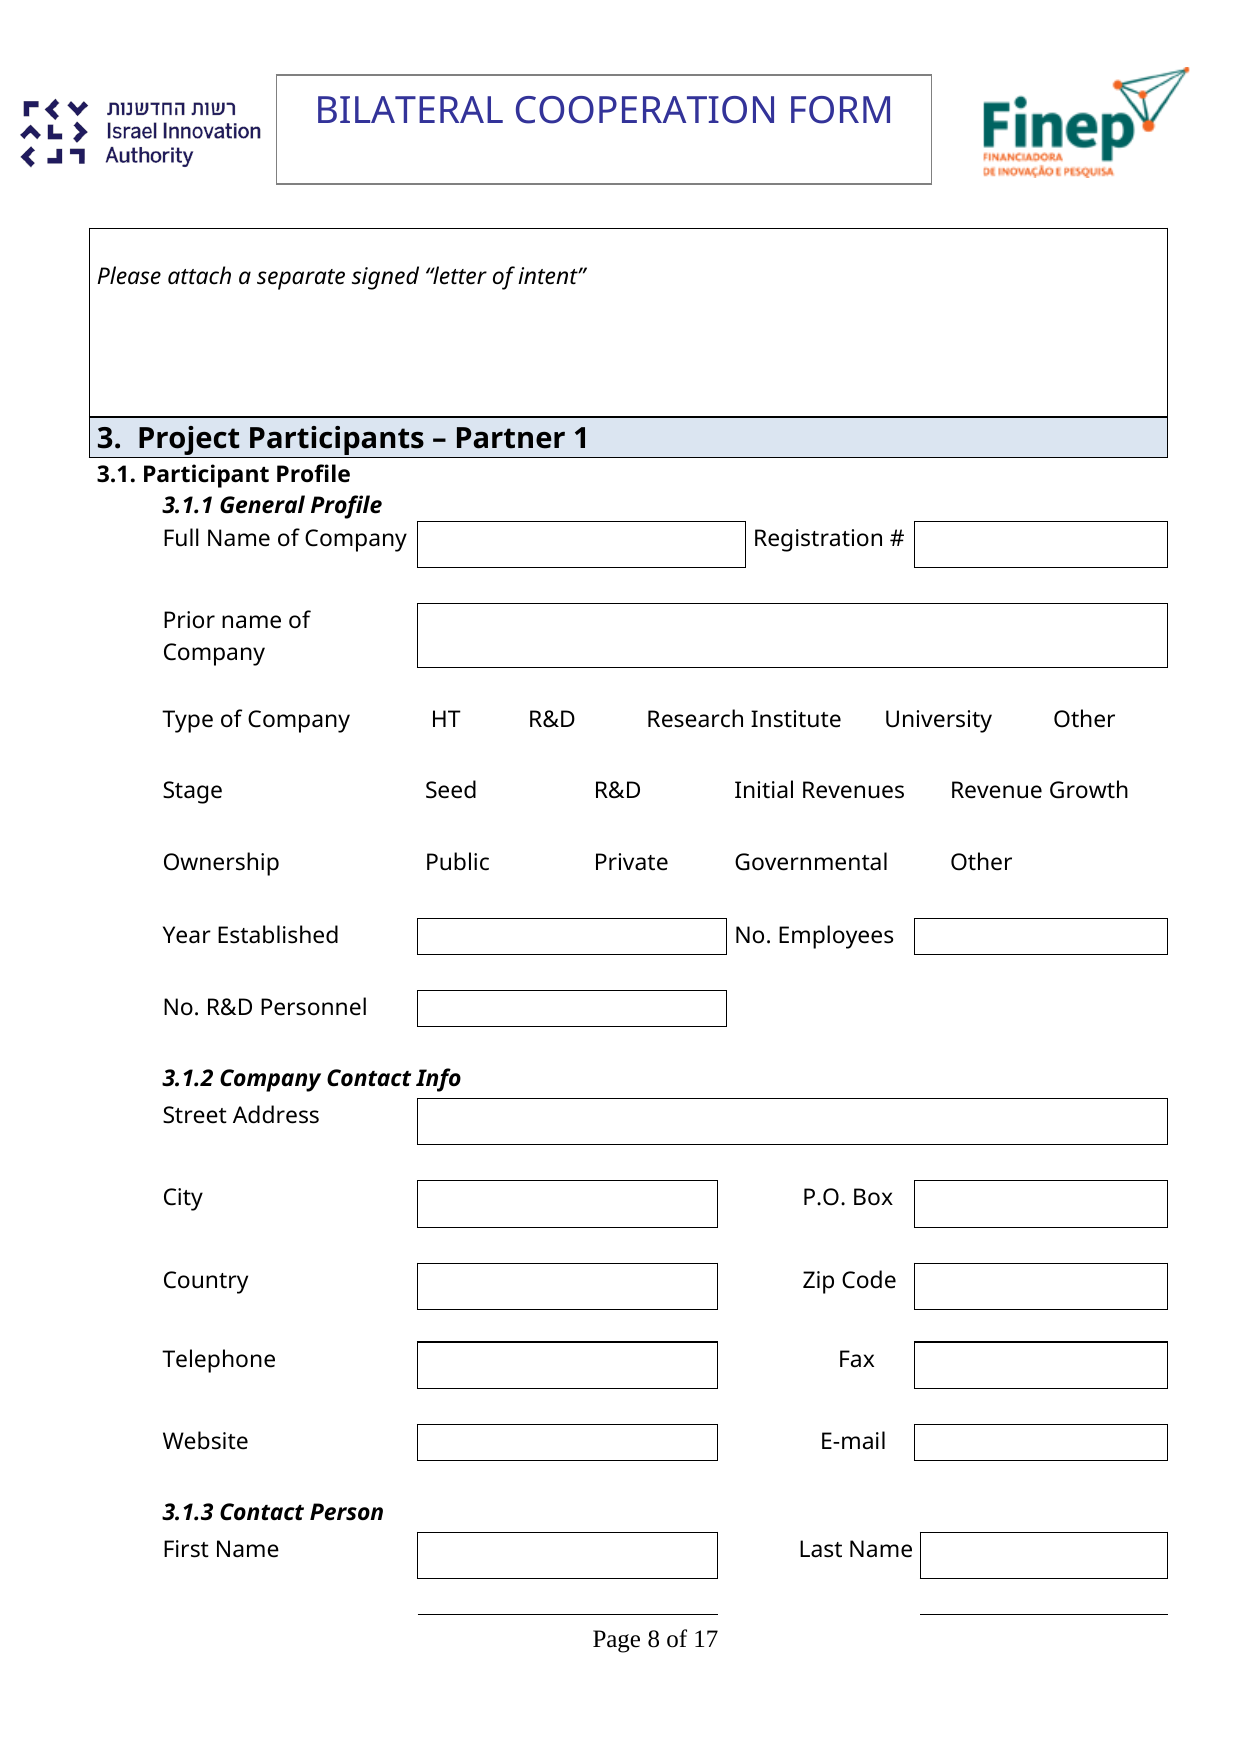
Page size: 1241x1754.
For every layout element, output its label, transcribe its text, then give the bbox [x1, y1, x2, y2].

table_cell [89, 1098, 155, 1144]
table_cell [418, 991, 726, 1026]
table_cell [155, 1388, 417, 1424]
table_cell No. R&D Personnel [155, 990, 417, 1026]
table_cell [418, 882, 727, 918]
table_cell Year Established [155, 918, 417, 954]
table_cell [586, 810, 727, 846]
table_cell Type of Company [155, 703, 417, 738]
table_cell [418, 919, 726, 954]
table_cell [418, 1264, 717, 1309]
table_cell Research Institute [633, 703, 877, 738]
table_cell [418, 1181, 717, 1227]
table_cell P.O. Box [718, 1180, 914, 1227]
table_cell [718, 1227, 914, 1263]
table_cell [920, 1579, 1167, 1614]
table_cell [89, 521, 155, 567]
table_cell [718, 1309, 914, 1341]
table_cell [89, 918, 155, 954]
table_cell [89, 490, 155, 521]
table_cell [418, 604, 1167, 667]
table_cell Please attach a separate signed “letter of intent” [90, 229, 1167, 416]
table_cell [155, 1227, 417, 1263]
table_cell [89, 1144, 155, 1180]
table_cell E-mail [718, 1424, 914, 1460]
table_cell [418, 1310, 717, 1341]
table_cell [914, 990, 1167, 1026]
table_cell [718, 1388, 914, 1424]
table_cell Ownership [155, 846, 417, 882]
table_cell [89, 1496, 155, 1532]
table_cell Last Name [718, 1532, 920, 1578]
table_cell [727, 882, 914, 918]
table_cell 3. Project Participants – Partner 1 [90, 418, 1167, 457]
table_cell 3.1.2 Company Contact Info [155, 1062, 1167, 1098]
table_cell [914, 1389, 1167, 1424]
table_cell [89, 1532, 155, 1578]
table_cell [914, 882, 1167, 918]
table_cell [89, 703, 155, 738]
table_cell [914, 955, 1167, 990]
table_cell 3.1. Participant Profile [89, 458, 1167, 489]
table_cell [418, 1461, 717, 1496]
table_cell [921, 1533, 1167, 1578]
table_cell Telephone [155, 1341, 417, 1388]
table_cell [89, 567, 155, 603]
table_cell Prior name of Company [155, 603, 417, 667]
table_cell [89, 1026, 155, 1062]
table_cell [418, 1425, 717, 1460]
table_cell [727, 990, 914, 1026]
table_cell Initial Revenues [727, 775, 942, 810]
table_cell [727, 810, 942, 846]
table_cell [155, 1026, 417, 1062]
table_cell [89, 1263, 155, 1309]
table_cell [155, 954, 417, 990]
table_cell [418, 1027, 727, 1062]
table_cell [89, 739, 155, 774]
table_cell 3.1.3 Contact Person [155, 1496, 1167, 1532]
table_cell [914, 1310, 1167, 1341]
table_cell [915, 919, 1167, 954]
table_cell [89, 882, 155, 918]
table_cell City [155, 1180, 417, 1227]
table_cell [155, 882, 417, 918]
table_cell First Name [155, 1532, 417, 1578]
table_cell Other [1046, 703, 1167, 738]
table_cell Governmental [727, 846, 942, 882]
table_cell R&D [586, 775, 727, 810]
table_cell [914, 1145, 1167, 1180]
table_cell 3.1.1 General Profile [155, 490, 1167, 521]
table_cell [155, 667, 417, 703]
table_cell [418, 1099, 1167, 1144]
table_cell [943, 810, 1167, 846]
table_cell [418, 522, 745, 567]
table_cell [155, 567, 417, 603]
table_cell [914, 1461, 1167, 1496]
table_cell HT [418, 703, 521, 738]
table_cell Private [586, 846, 727, 882]
table_cell Zip Code [718, 1263, 914, 1309]
table_cell [418, 1343, 717, 1388]
table_cell [89, 1309, 155, 1341]
table_cell Street Address [155, 1098, 417, 1144]
table_cell [418, 1389, 717, 1424]
table_cell [718, 1578, 920, 1614]
table_cell [718, 1145, 914, 1180]
table_cell [89, 1062, 155, 1098]
table_cell [155, 739, 1167, 774]
table_cell [89, 990, 155, 1026]
table_cell [746, 567, 914, 603]
table_cell [914, 668, 1167, 703]
table_cell [155, 1460, 417, 1496]
table_cell University [877, 703, 1046, 738]
table_cell No. Employees [727, 918, 914, 954]
table_cell [418, 1145, 717, 1180]
table_cell [155, 1309, 417, 1341]
table_cell [89, 603, 155, 667]
table_cell [89, 1227, 155, 1263]
table_cell [746, 668, 914, 703]
table_cell [89, 1388, 155, 1424]
table_cell [418, 668, 746, 703]
table_cell R&D [521, 703, 633, 738]
table_cell [915, 1343, 1167, 1388]
table_cell Registration # [746, 521, 914, 567]
table_cell Revenue Growth [943, 775, 1167, 810]
table_cell [89, 1341, 155, 1388]
table_cell [89, 1180, 155, 1227]
table_cell Country [155, 1263, 417, 1309]
table_cell [89, 1460, 155, 1496]
table_cell [418, 810, 586, 846]
table_cell [89, 1424, 155, 1460]
table_cell [915, 1425, 1167, 1460]
table_cell [89, 846, 155, 882]
table_cell Full Name of Company [155, 521, 417, 567]
table_cell [418, 955, 727, 990]
table_cell [89, 1578, 417, 1614]
table_cell [915, 522, 1167, 567]
table_cell [418, 1579, 717, 1614]
table_cell [89, 810, 155, 846]
table_cell Fax [718, 1341, 914, 1388]
table_cell [89, 954, 155, 990]
table_cell [418, 568, 746, 603]
table_cell [915, 1181, 1167, 1227]
table_cell Stage [155, 775, 417, 810]
table_cell [155, 1144, 417, 1180]
table_cell [915, 1264, 1167, 1309]
table_cell [727, 954, 914, 990]
table_cell [418, 1533, 717, 1578]
table_cell Seed [418, 775, 586, 810]
table_cell [914, 1228, 1167, 1263]
table_cell [727, 1026, 914, 1062]
table_cell Website [155, 1424, 417, 1460]
table_cell [89, 775, 155, 810]
table_cell [89, 667, 155, 703]
table_cell [914, 568, 1167, 603]
table_cell Public [418, 846, 586, 882]
table_cell [155, 810, 417, 846]
table_cell [418, 1228, 717, 1263]
table_cell [914, 1026, 1167, 1062]
table_cell [718, 1460, 914, 1496]
table_cell Other [943, 846, 1167, 882]
